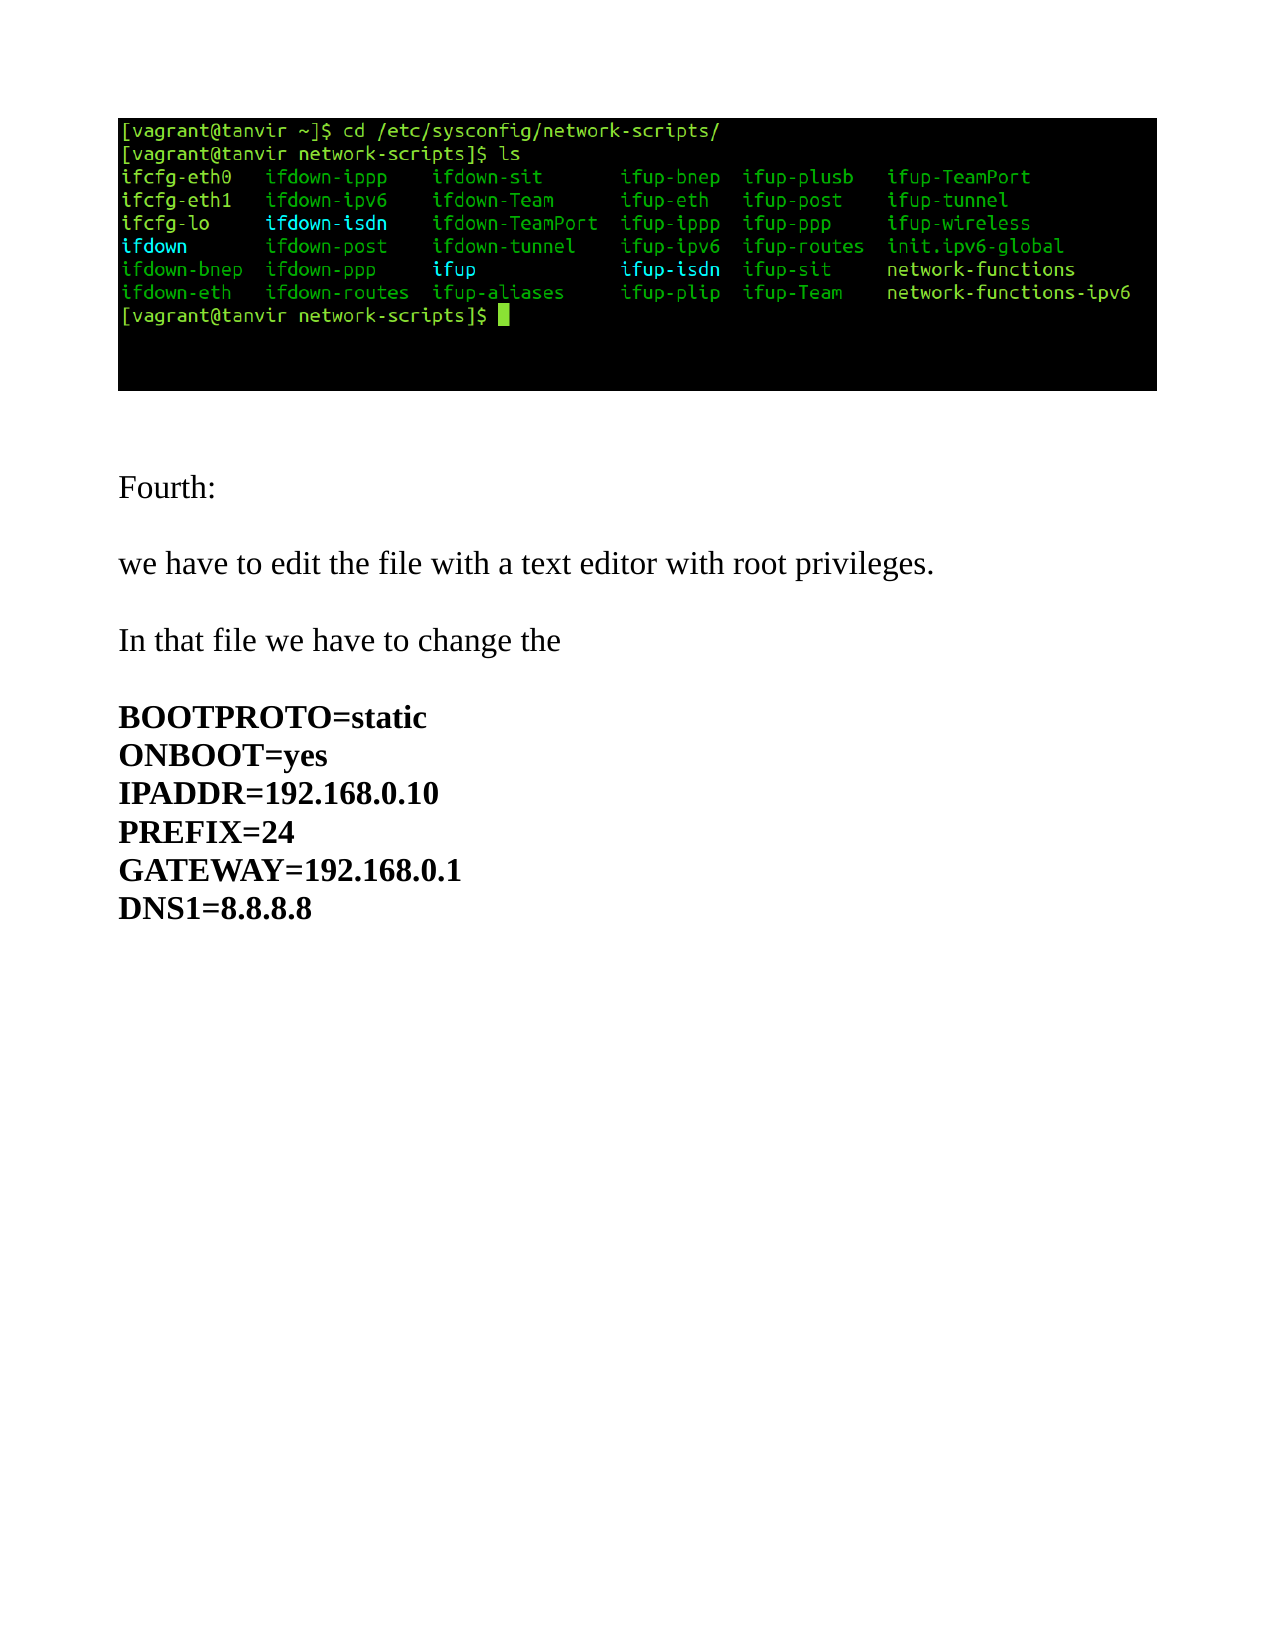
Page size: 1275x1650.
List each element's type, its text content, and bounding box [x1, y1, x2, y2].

text BOOTPROTO=static [118, 697, 1157, 735]
text In that file we have to change the [118, 620, 1157, 659]
text we have to edit the file with a text editor with root privileges. [118, 544, 1157, 582]
text PREFIX=24 [118, 812, 1157, 850]
text GATEWAY=192.168.0.1 [118, 850, 1157, 889]
text ONBOOT=yes [118, 735, 1157, 774]
text Fourth: [118, 467, 1157, 505]
text IPADDR=192.168.0.10 [118, 774, 1157, 812]
picture [118, 118, 1157, 391]
text DNS1=8.8.8.8 [118, 889, 1157, 927]
